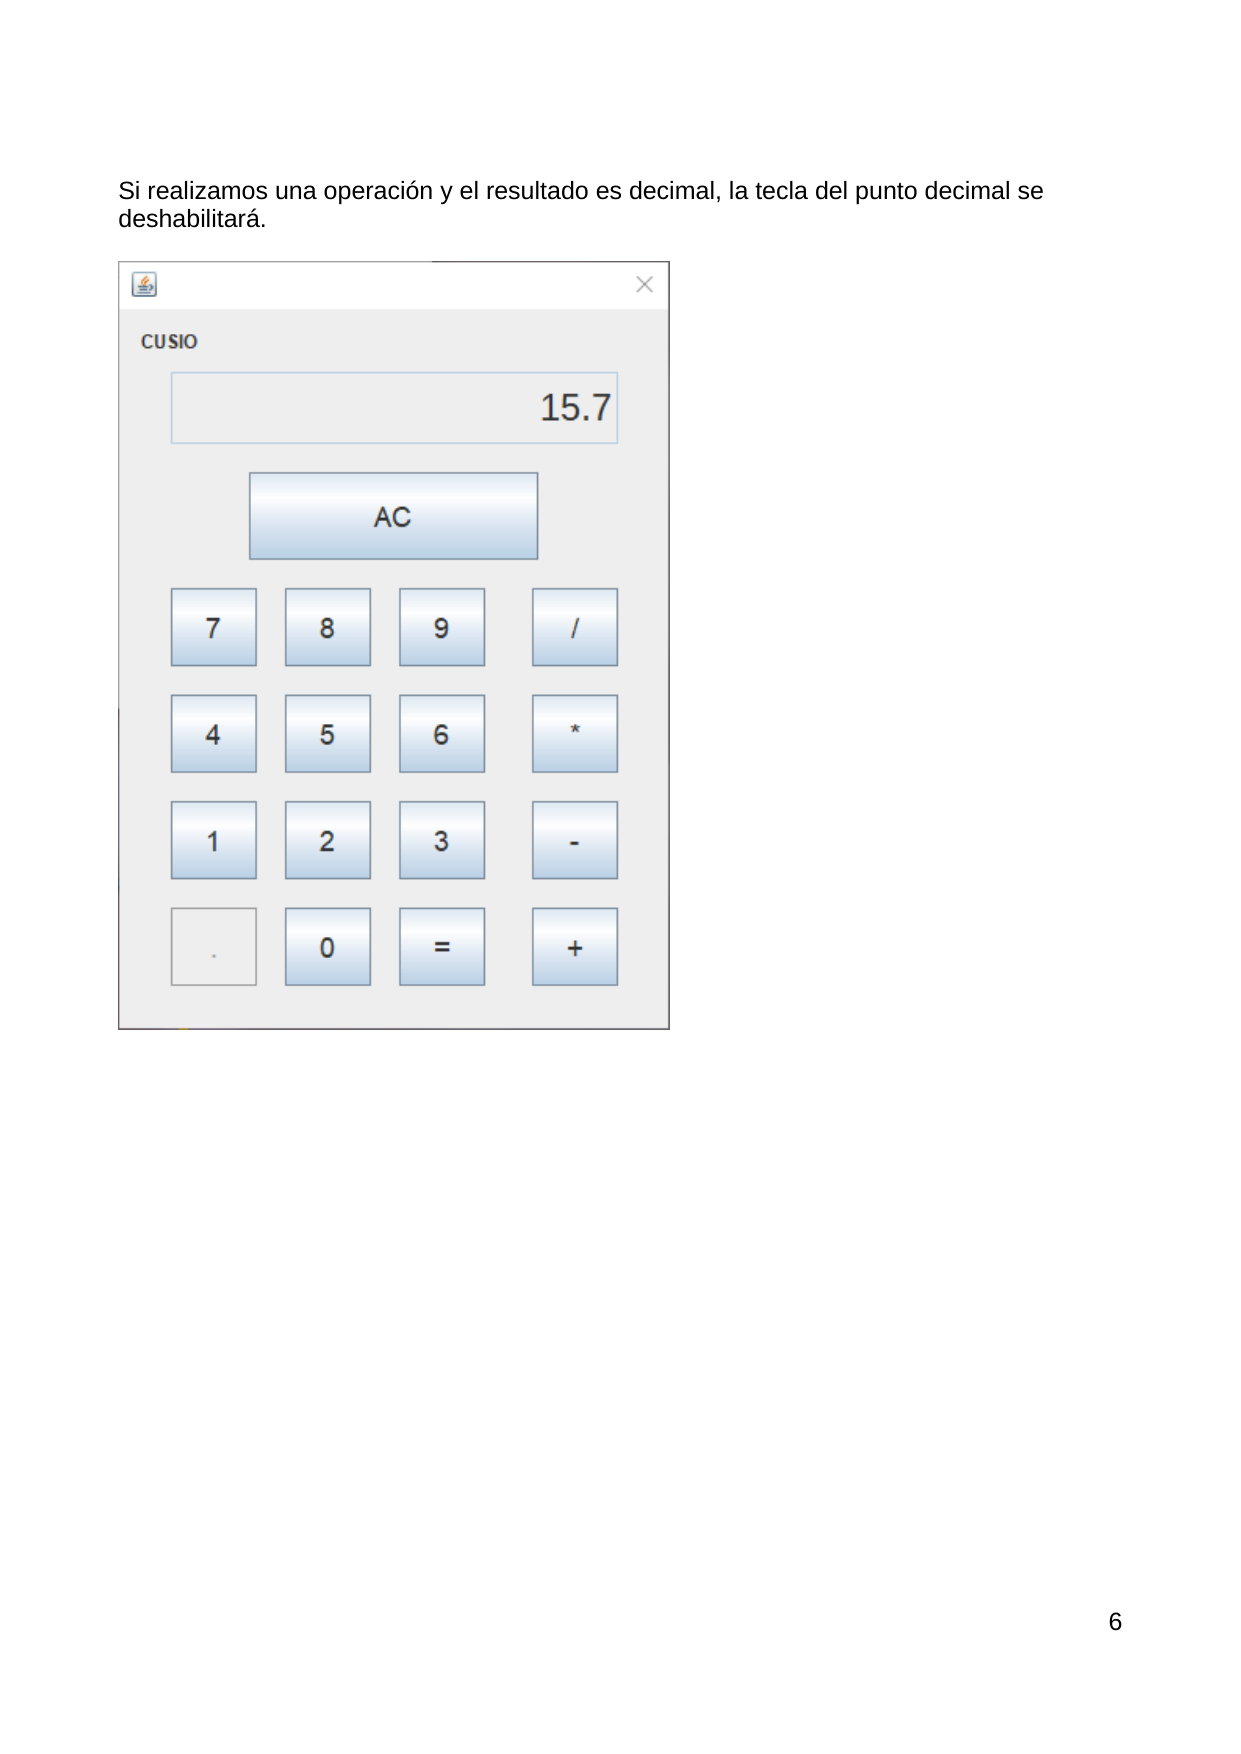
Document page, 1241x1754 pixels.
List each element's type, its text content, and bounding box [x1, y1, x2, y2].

text Si realizamos una operación y el resultado es decimal, la tecla del punto decimal se deshabilitará. [118, 176, 1122, 233]
picture [118, 261, 670, 1030]
